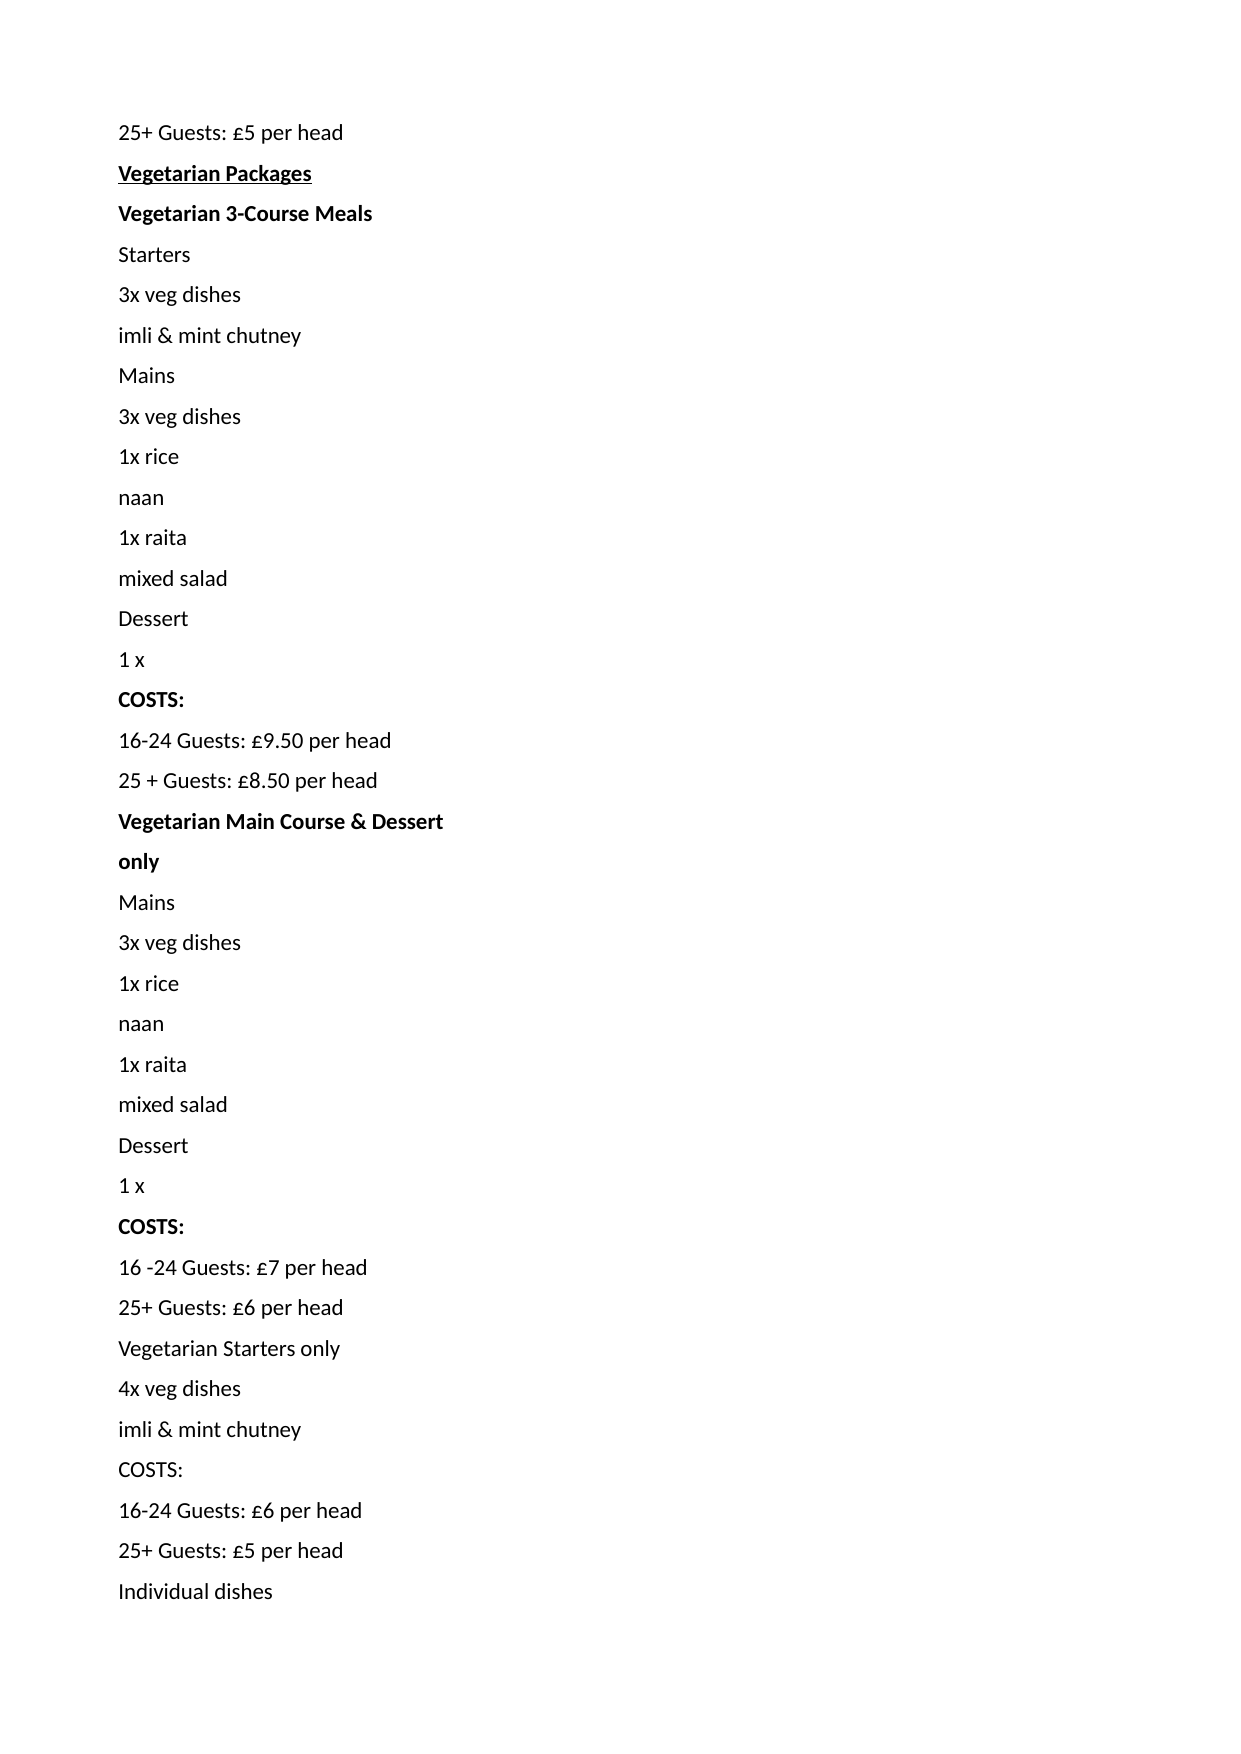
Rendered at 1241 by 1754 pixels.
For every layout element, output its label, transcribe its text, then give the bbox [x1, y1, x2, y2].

text mixed salad [118, 1091, 1122, 1119]
text 1x raita [118, 1050, 1122, 1078]
text imli & mint chutney [118, 1415, 1122, 1443]
text 1 x [118, 1172, 1122, 1200]
text mixed salad [118, 564, 1122, 592]
text Vegetarian Main Course & Dessert [118, 807, 1122, 835]
text Mains [118, 361, 1122, 389]
text Individual dishes [118, 1577, 1122, 1605]
text 3x veg dishes [118, 928, 1122, 957]
text 25+ Guests: £5 per head [118, 1536, 1122, 1564]
text 1x raita [118, 523, 1122, 551]
text 4x veg dishes [118, 1374, 1122, 1402]
text 1x rice [118, 442, 1122, 470]
text Vegetarian 3-Course Meals [118, 199, 1122, 227]
text naan [118, 483, 1122, 511]
text naan [118, 1009, 1122, 1038]
text Vegetarian Starters only [118, 1334, 1122, 1362]
text 3x veg dishes [118, 280, 1122, 308]
text imli & mint chutney [118, 321, 1122, 349]
text Dessert [118, 604, 1122, 632]
text 16-24 Guests: £9.50 per head [118, 726, 1122, 754]
text 16 -24 Guests: £7 per head [118, 1253, 1122, 1281]
text 3x veg dishes [118, 402, 1122, 430]
text COSTS: [118, 1455, 1122, 1483]
text 1 x [118, 645, 1122, 673]
text Mains [118, 888, 1122, 916]
text COSTS: [118, 1212, 1122, 1240]
text 25+ Guests: £5 per head [118, 118, 1122, 146]
text Dessert [118, 1131, 1122, 1159]
text COSTS: [118, 685, 1122, 713]
text Vegetarian Packages [118, 159, 1122, 187]
text 25 + Guests: £8.50 per head [118, 766, 1122, 794]
text 1x rice [118, 969, 1122, 997]
text only [118, 847, 1122, 876]
text 25+ Guests: £6 per head [118, 1293, 1122, 1321]
text Starters [118, 240, 1122, 268]
text 16-24 Guests: £6 per head [118, 1496, 1122, 1524]
